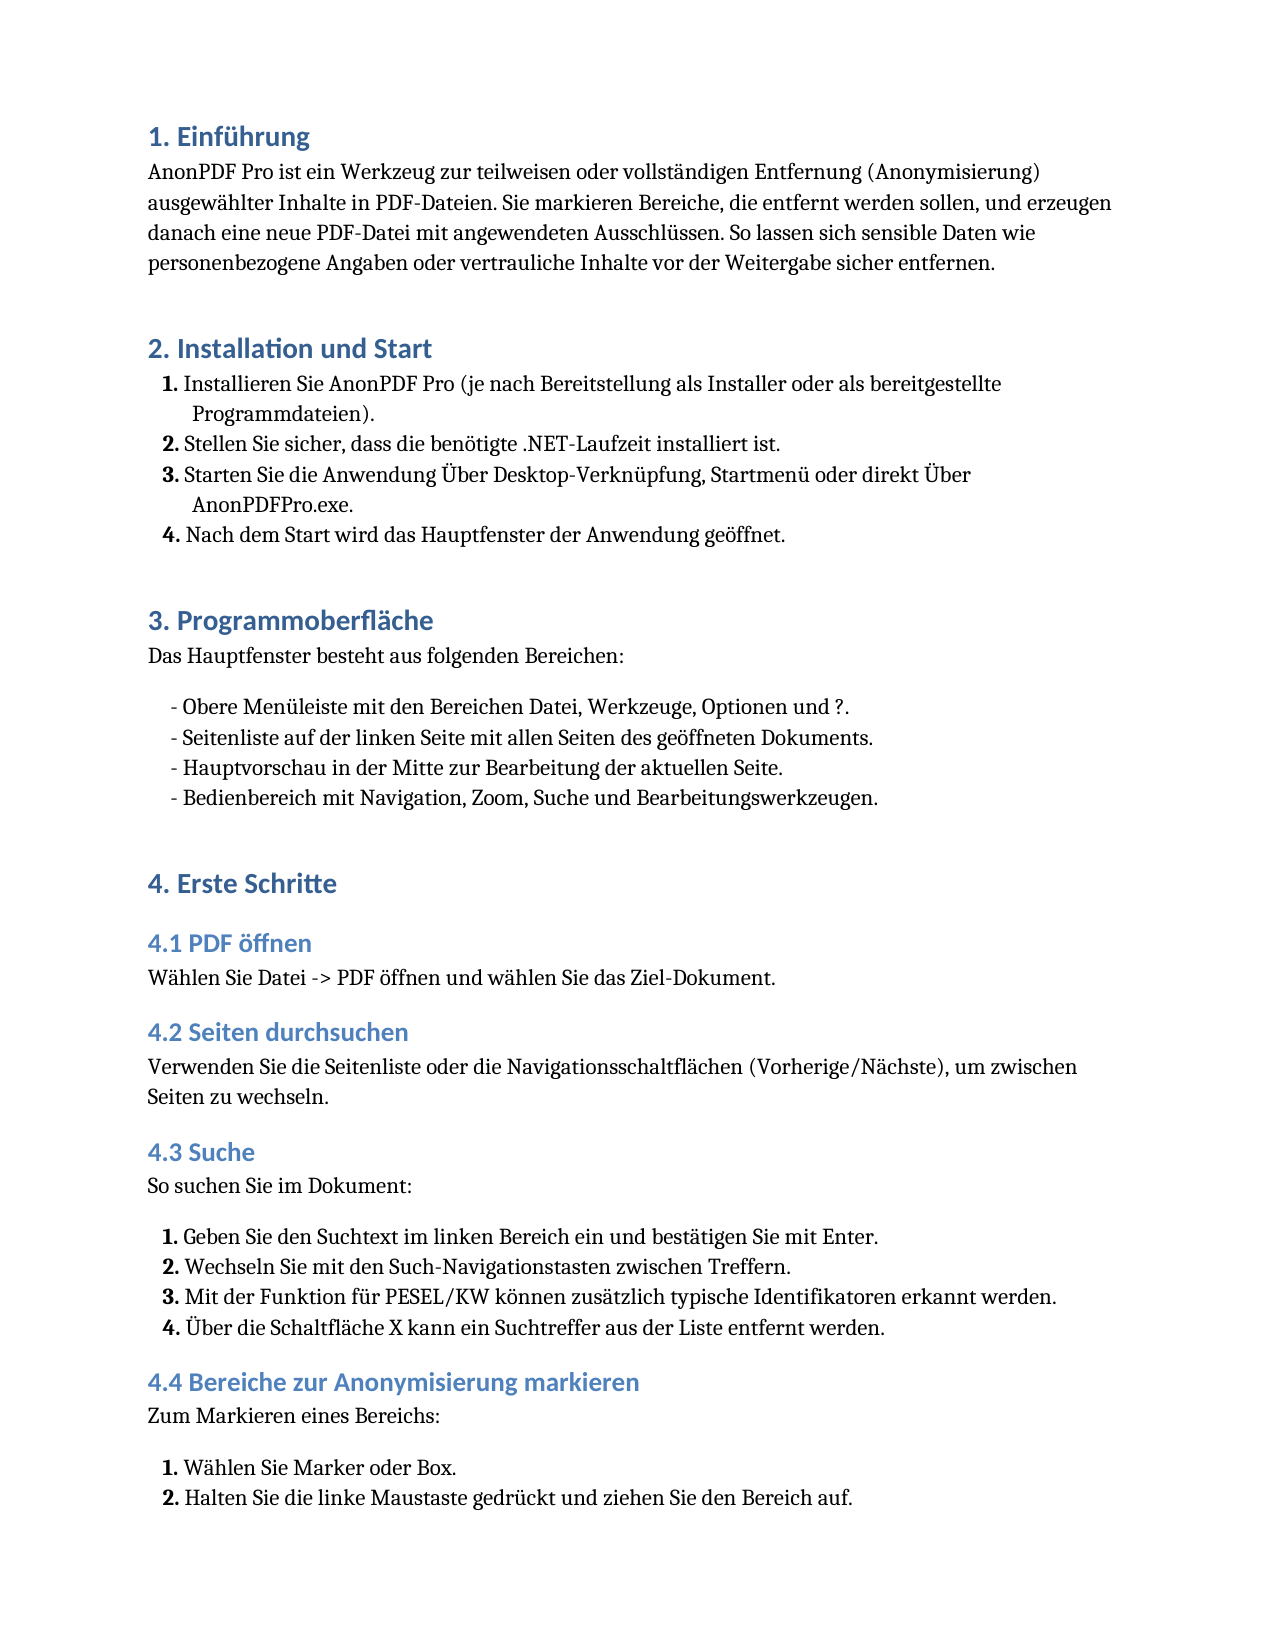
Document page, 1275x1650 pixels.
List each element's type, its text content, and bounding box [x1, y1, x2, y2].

text Wählen Sie Datei -> PDF öffnen und wählen Sie das Ziel-Dokument. [148, 964, 1127, 991]
subtitle 2. Installation und Start [148, 330, 1127, 366]
text Das Hauptfenster besteht aus folgenden Bereichen: [148, 643, 1127, 669]
subtitle 4.1 PDF öffnen [148, 927, 1127, 960]
text Zum Markieren eines Bereichs: [148, 1403, 1127, 1430]
list - Hauptvorschau in der Mitte zur Bearbeitung der aktuellen Seite. [170, 754, 1127, 781]
list 1. Geben Sie den Suchtext im linken Bereich ein und bestätigen Sie mit Enter. [162, 1224, 1127, 1250]
list - Seitenliste auf der linken Seite mit allen Seiten des geöffneten Dokuments. [170, 724, 1127, 751]
subtitle 4.2 Seiten durchsuchen [148, 1016, 1127, 1049]
list - Obere Menüleiste mit den Bereichen Datei, Werkzeuge, Optionen und ?. [170, 694, 1127, 720]
list 2. Stellen Sie sicher, dass die benötigte .NET-Laufzeit installiert ist. [162, 431, 1127, 458]
list 4. Über die Schaltfläche X kann ein Suchtreffer aus der Liste entfernt werden. [162, 1314, 1127, 1341]
list 2. Halten Sie die linke Maustaste gedrückt und ziehen Sie den Bereich auf. [162, 1484, 1127, 1511]
list 3. Mit der Funktion für PESEL/KW können zusätzlich typische Identifikatoren erkannt werden. [162, 1284, 1127, 1311]
text AnonPDF Pro ist ein Werkzeug zur teilweisen oder vollständigen Entfernung (Anonymisierung) ausgewählter Inhalte in PDF-Dateien. Sie markieren Bereiche, die entfernt werden sollen, und erzeugen danach eine neue PDF-Datei mit angewendeten Ausschlüssen. So lassen sich sensible Daten wie personenbezogene Angaben oder vertrauliche Inhalte vor der Weitergabe sicher entfernen. [148, 159, 1127, 276]
list 2. Wechseln Sie mit den Such-Navigationstasten zwischen Treffern. [162, 1254, 1127, 1280]
subtitle 1. Einführung [148, 118, 1127, 154]
list 1. Installieren Sie AnonPDF Pro (je nach Bereitstellung als Installer oder als bereitgestellte Programmdateien). [162, 371, 1127, 427]
list 4. Nach dem Start wird das Hauptfenster der Anwendung geöffnet. [162, 522, 1127, 548]
subtitle 3. Programmoberfläche [148, 602, 1127, 638]
subtitle 4.4 Bereiche zur Anonymisierung markieren [148, 1365, 1127, 1398]
text Verwenden Sie die Seitenliste oder die Navigationsschaltflächen (Vorherige/Nächste), um zwischen Seiten zu wechseln. [148, 1053, 1127, 1110]
list 1. Wählen Sie Marker oder Box. [162, 1454, 1127, 1481]
list - Bedienbereich mit Navigation, Zoom, Suche und Bearbeitungswerkzeugen. [170, 785, 1127, 811]
subtitle 4. Erste Schritte [148, 865, 1127, 901]
list 3. Starten Sie die Anwendung Über Desktop-Verknüpfung, Startmenü oder direkt Über AnonPDFPro.exe. [162, 461, 1127, 518]
text So suchen Sie im Dokument: [148, 1173, 1127, 1199]
subtitle 4.3 Suche [148, 1135, 1127, 1168]
